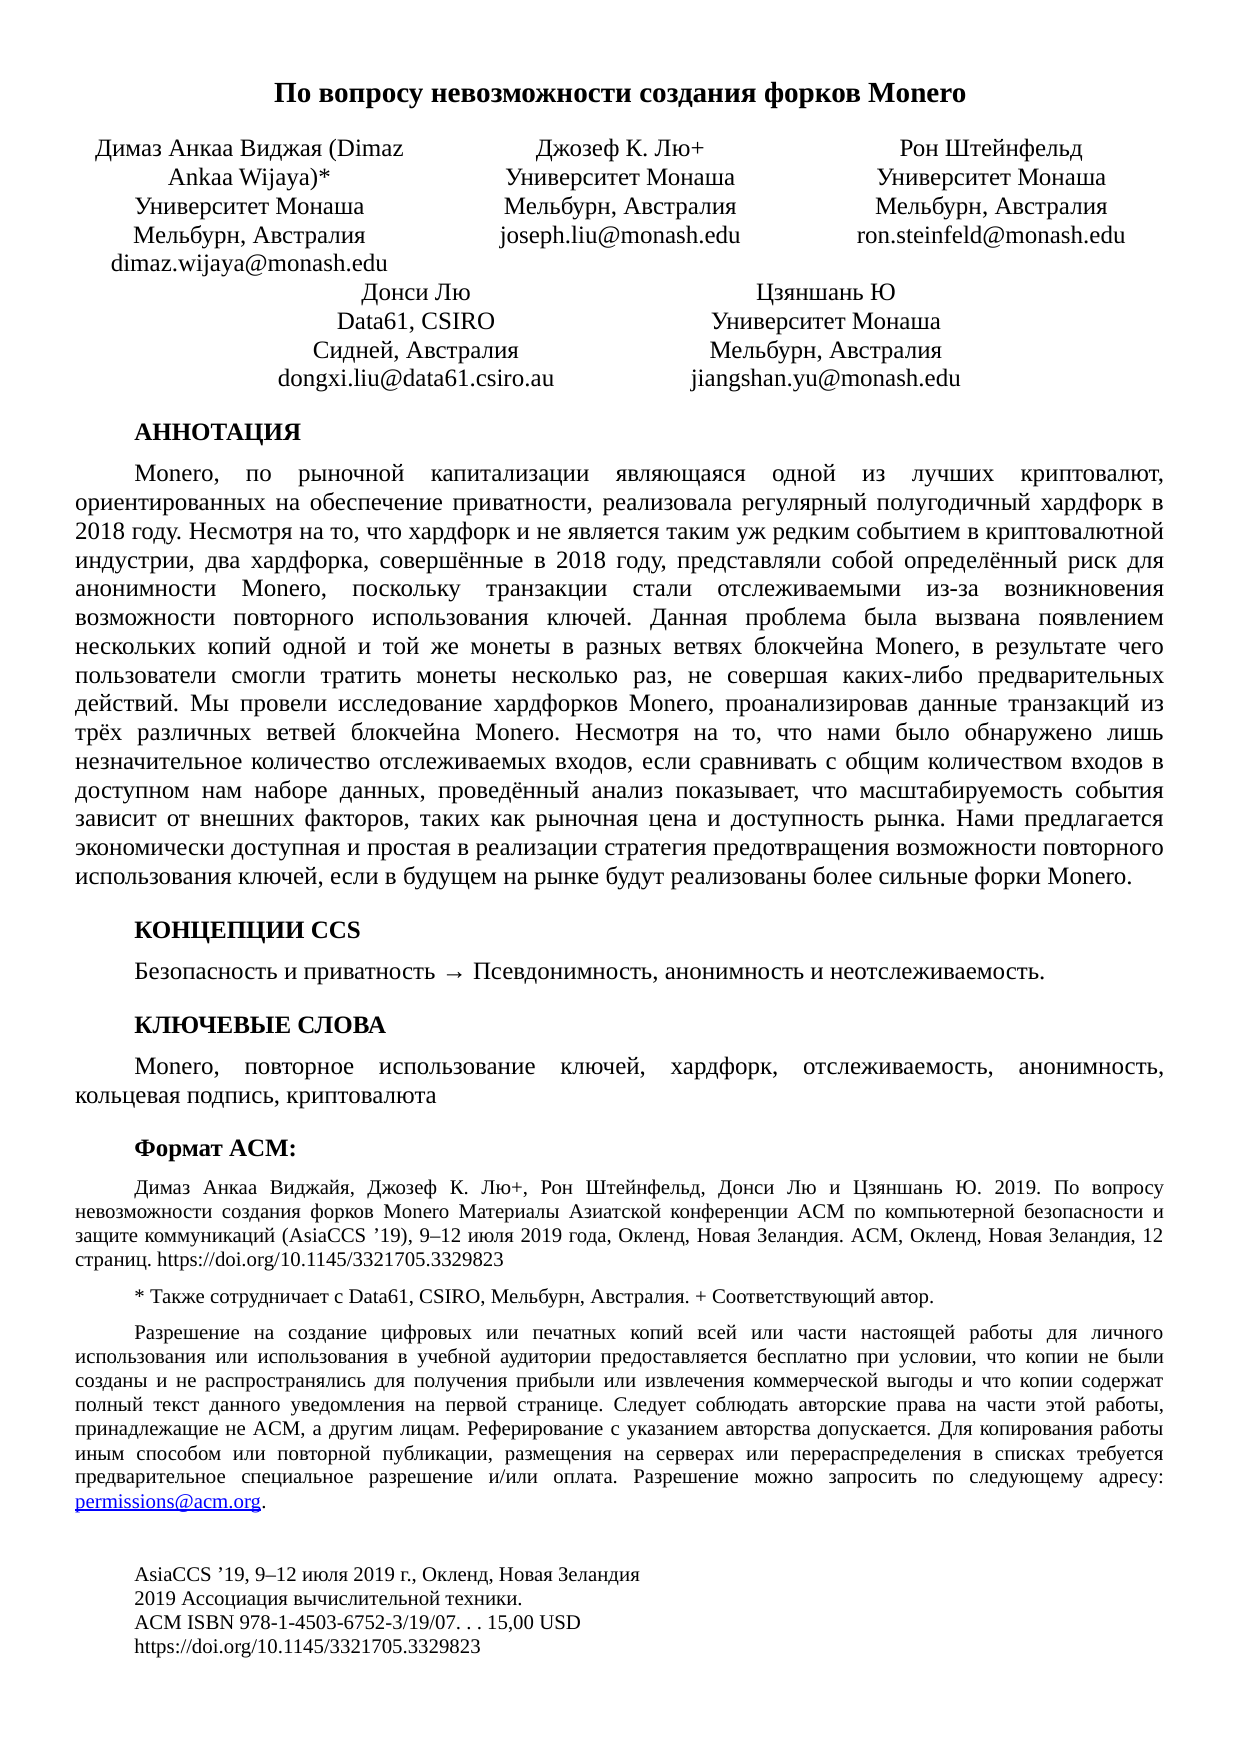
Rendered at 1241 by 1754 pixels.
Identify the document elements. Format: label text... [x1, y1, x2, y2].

table_header Димаз Анкаа Виджая (Dimaz Ankaa Wijaya)* Университет Монаша Мельбурн, Австралия dimaz.wijaya@monash.edu [64, 134, 434, 277]
text ACM ISBN 978-1-4503-6752-3/19/07. . . 15,00 USD [75, 1610, 1165, 1634]
table_cell Цзяншань Ю Университет Монаша Мельбурн, Австралия jiangshan.yu@monash.edu [620, 277, 1176, 392]
table_header Джозеф К. Лю+ Университет Монаша Мельбурн, Австралия joseph.liu@monash.edu [435, 134, 806, 277]
text Monero, повторное использование ключей, хардфорк, отслеживаемость, анонимность, кольцевая подпись, криптовалюта [75, 1051, 1165, 1108]
text АННОТАЦИЯ [134, 417, 1165, 446]
table_header Рон Штейнфельд Университет Монаша Мельбурн, Австралия ron.steinfeld@monash.edu [806, 134, 1176, 277]
text КЛЮЧЕВЫЕ СЛОВА [134, 1010, 1165, 1038]
text Разрешение на создание цифровых или печатных копий всей или части настоящей работы для личного использования или использования в учебной аудитории предоставляется бесплатно при условии, что копии не были созданы и не распространялись для получения прибыли или извлечения коммерческой выгоды и что копии содержат полный текст данного уведомления на первой странице. Следует соблюдать авторские права на части этой работы, принадлежащие не ACM, а другим лицам. Реферирование с указанием авторства допускается. Для копирования работы иным способом или повторной публикации, размещения на серверах или перераспределения в списках требуется предварительное специальное разрешение и/или оплата. Разрешение можно запросить по следующему адресу: permissions@acm.org. [75, 1320, 1165, 1513]
text Безопасность и приватность → Псевдонимность, анонимность и неотслеживаемость. [134, 956, 1165, 985]
text Димаз Анкаа Виджайя, Джозеф К. Лю+, Рон Штейнфельд, Донси Лю и Цзяншань Ю. 2019. По вопросу невозможности создания форков Monero Материалы Азиатской конференции ACM по компьютерной безопасности и защите коммуникаций (AsiaCCS ’19), 9–12 июля 2019 года, Окленд, Новая Зеландия. ACM, Окленд, Новая Зеландия, 12 страниц. https://doi.org/10.1145/3321705.3329823 [75, 1175, 1165, 1271]
text Формат ACM: [134, 1133, 1165, 1162]
text Monero, по рыночной капитализации являющаяся одной из лучших криптовалют, ориентированных на обеспечение приватности, реализовала регулярный полугодичный хардфорк в 2018 году. Несмотря на то, что хардфорк и не является таким уж редким событием в криптовалютной индустрии, два хардфорка, совершённые в 2018 году, представляли собой определённый риск для анонимности Monero, поскольку транзакции стали отслеживаемыми из-за возникновения возможности повторного использования ключей. Данная проблема была вызвана появлением нескольких копий одной и той же монеты в разных ветвях блокчейна Monero, в результате чего пользователи смогли тратить монеты несколько раз, не совершая каких-либо предварительных действий. Мы провели исследование хардфорков Monero, проанализировав данные транзакций из трёх различных ветвей блокчейна Monero. Несмотря на то, что нами было обнаружено лишь незначительное количество отслеживаемых входов, если сравнивать с общим количеством входов в доступном нам наборе данных, проведённый анализ показывает, что масштабируемость события зависит от внешних факторов, таких как рыночная цена и доступность рынка. Нами предлагается экономически доступная и простая в реализации стратегия предотвращения возможности повторного использования ключей, если в будущем на рынке будут реализованы более сильные форки Monero. [75, 458, 1165, 890]
text AsiaCCS ’19, 9–12 июля 2019 г., Окленд, Новая Зеландия [75, 1562, 1165, 1586]
text * Также сотрудничает с Data61, CSIRO, Мельбурн, Австралия. + Соответствующий автор. [75, 1283, 1165, 1308]
text По вопросу невозможности создания форков Monero [75, 75, 1165, 108]
text КОНЦЕПЦИИ CCS [134, 915, 1165, 943]
text https://doi.org/10.1145/3321705.3329823 [75, 1634, 1165, 1658]
table_cell Донси Лю Data61, CSIRO Сидней, Австралия dongxi.liu@data61.csiro.au [64, 277, 620, 392]
text 2019 Ассоциация вычислительной техники. [75, 1586, 1165, 1610]
